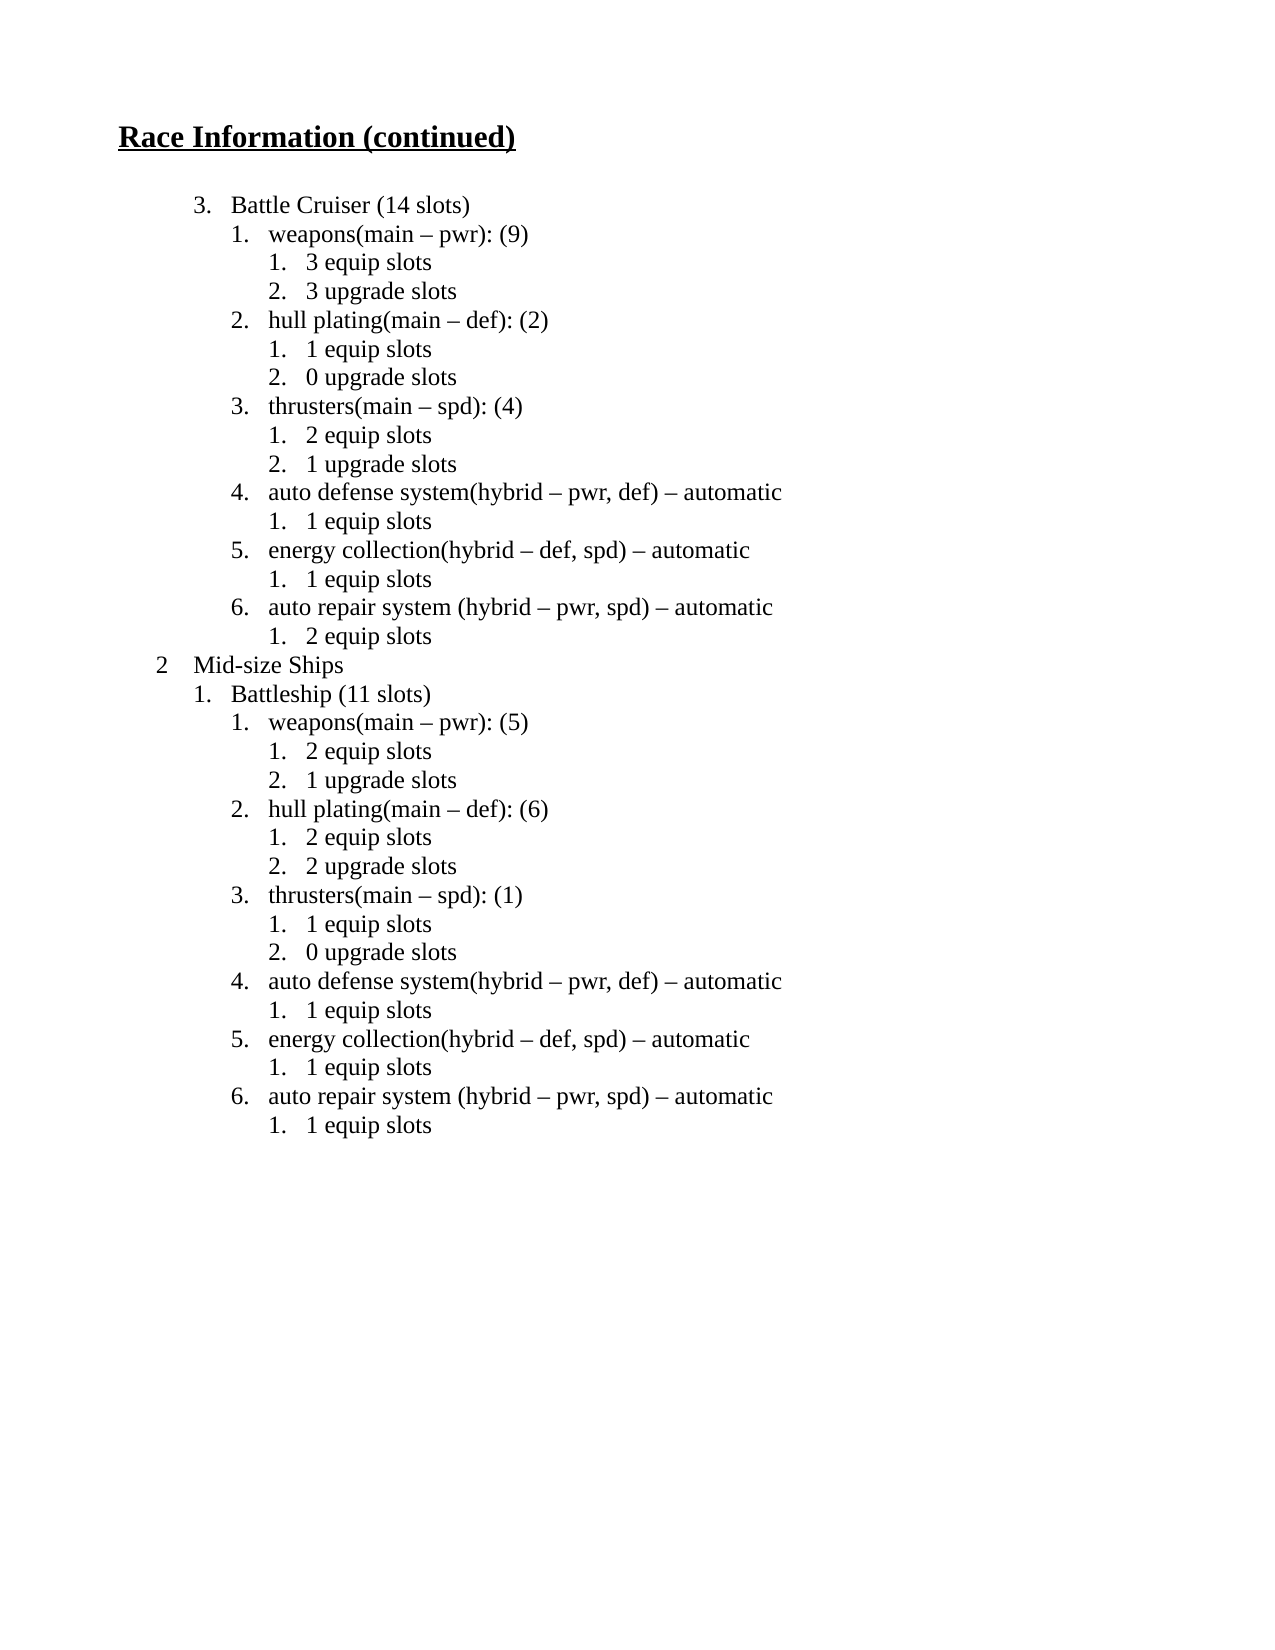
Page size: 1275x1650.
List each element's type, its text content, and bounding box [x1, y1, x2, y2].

list 3 upgrade slots [268, 276, 1157, 305]
list 2 equip slots [268, 822, 1157, 851]
list 1 equip slots [268, 909, 1157, 937]
list 1 upgrade slots [268, 449, 1157, 477]
list 1 upgrade slots [268, 765, 1157, 794]
list hull plating(main – def): (2) [231, 305, 1157, 334]
list weapons(main – pwr): (5) [231, 707, 1157, 736]
list energy collection(hybrid – def, spd) – automatic [231, 1024, 1157, 1052]
list 0 upgrade slots [268, 362, 1157, 391]
list 1 equip slots [268, 506, 1157, 535]
list 2 upgrade slots [268, 851, 1157, 880]
list 2 equip slots [268, 420, 1157, 449]
list thrusters(main – spd): (1) [231, 880, 1157, 909]
list auto repair system (hybrid – pwr, spd) – automatic [231, 1081, 1157, 1110]
list auto repair system (hybrid – pwr, spd) – automatic [231, 592, 1157, 621]
list 1 equip slots [268, 564, 1157, 592]
list auto defense system(hybrid – pwr, def) – automatic [231, 966, 1157, 995]
list auto defense system(hybrid – pwr, def) – automatic [231, 477, 1157, 506]
list 3 equip slots [268, 247, 1157, 276]
list hull plating(main – def): (6) [231, 794, 1157, 822]
list thrusters(main – spd): (4) [231, 391, 1157, 420]
list Battle Cruiser (14 slots) [193, 190, 1157, 219]
list 1 equip slots [268, 995, 1157, 1024]
list Mid-size Ships [156, 650, 1157, 679]
list 1 equip slots [268, 334, 1157, 362]
list energy collection(hybrid – def, spd) – automatic [231, 535, 1157, 564]
list 2 equip slots [268, 736, 1157, 765]
list Battleship (11 slots) [193, 679, 1157, 707]
list weapons(main – pwr): (9) [231, 219, 1157, 247]
list 2 equip slots [268, 621, 1157, 650]
list 1 equip slots [268, 1052, 1157, 1081]
text Race Information (continued) [118, 118, 1157, 154]
list 0 upgrade slots [268, 937, 1157, 966]
list 1 equip slots [268, 1110, 1157, 1139]
